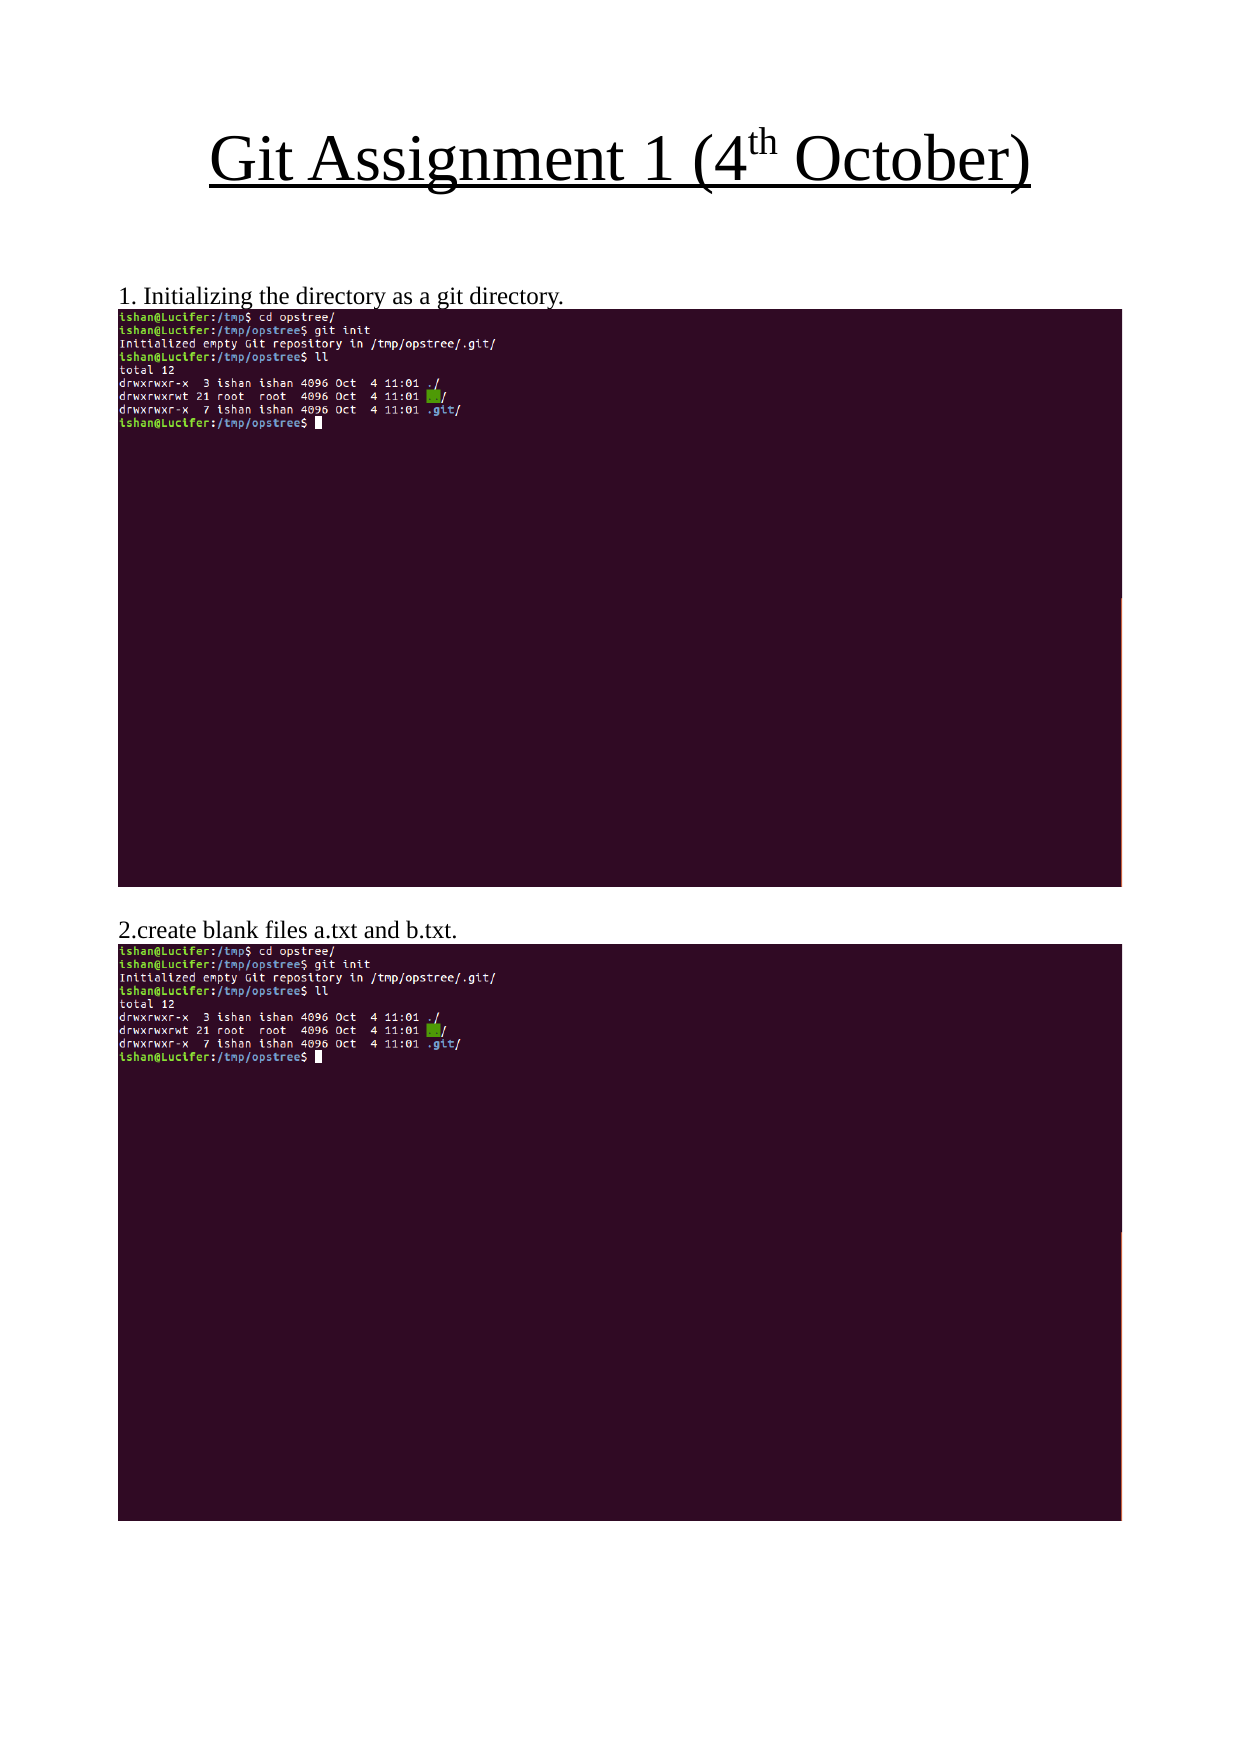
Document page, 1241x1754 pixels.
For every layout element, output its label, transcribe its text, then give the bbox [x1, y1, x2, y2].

picture [118, 309, 1123, 887]
text Git Assignment 1 (4th October) [118, 118, 1122, 195]
text 2.create blank files a.txt and b.txt. [118, 915, 1122, 944]
text 1. Initializing the directory as a git directory. [118, 281, 1122, 309]
picture [118, 944, 1123, 1521]
